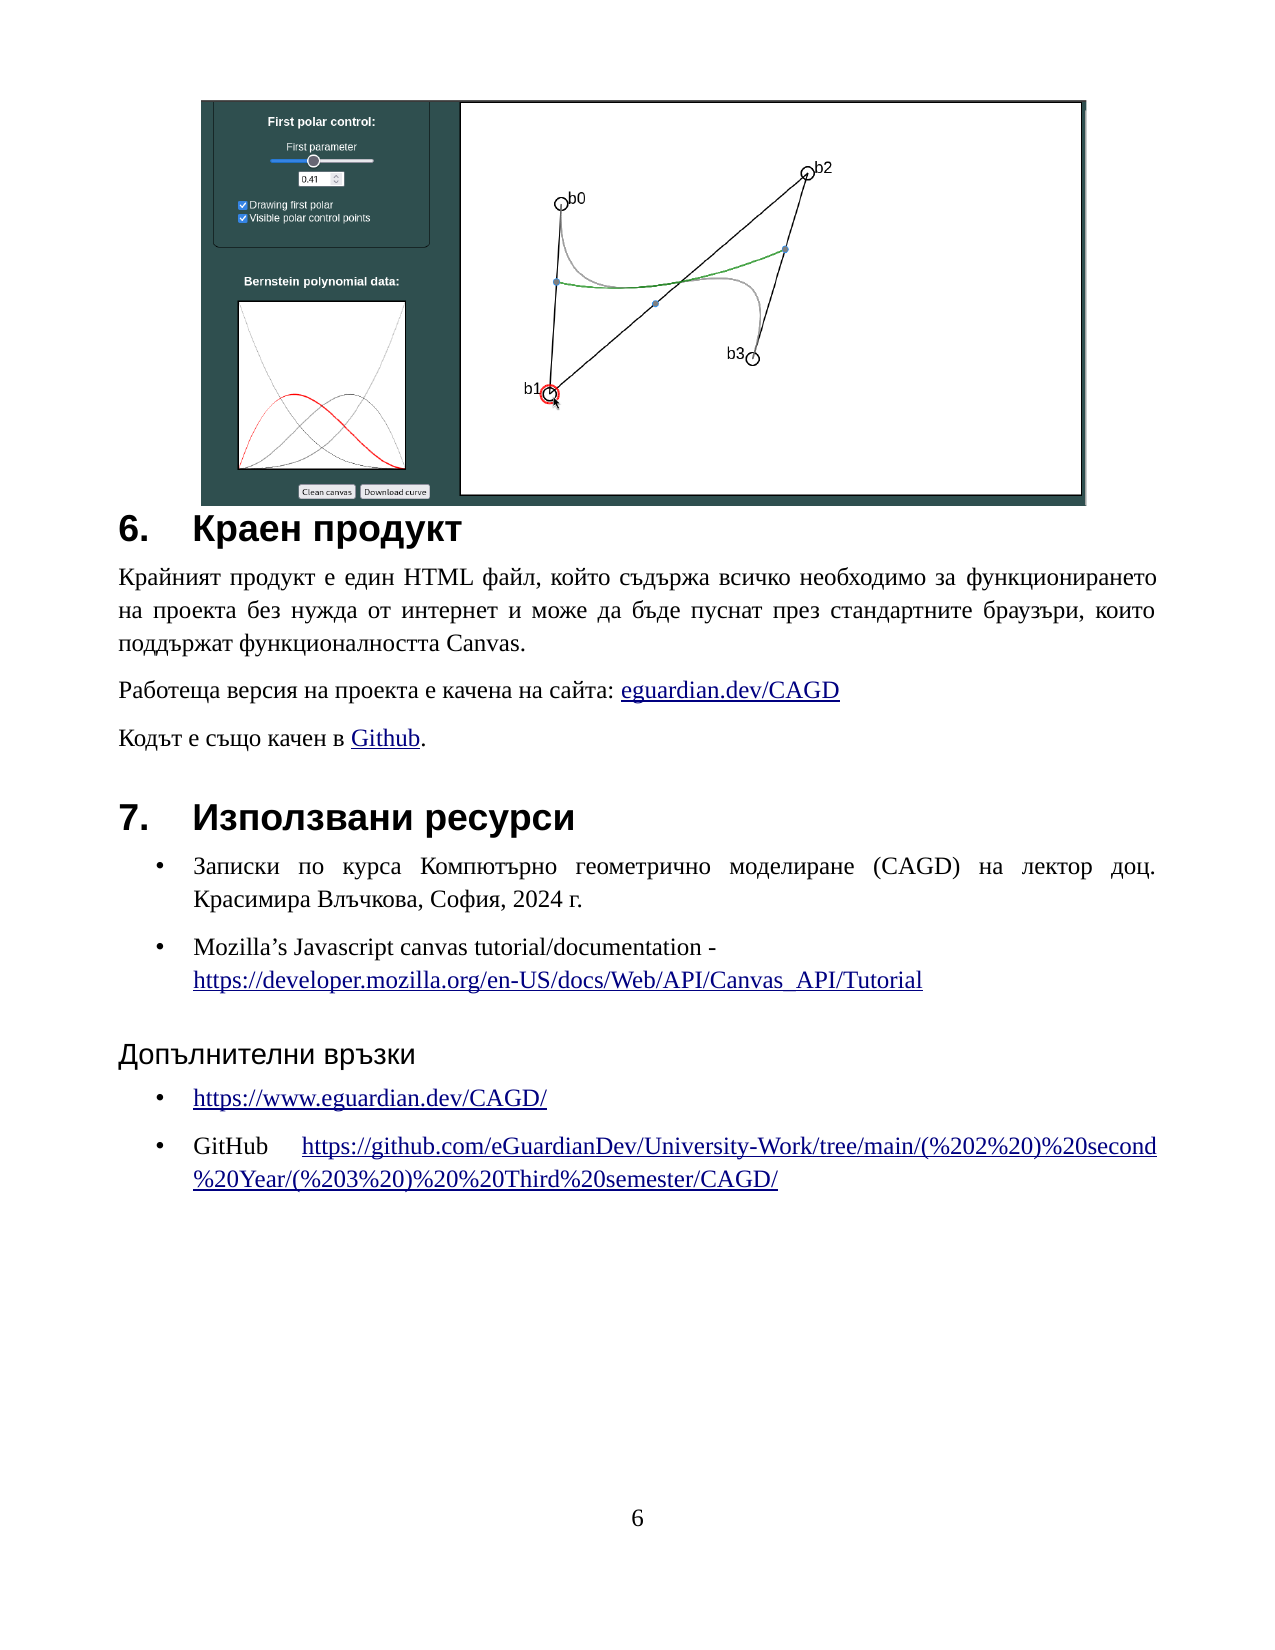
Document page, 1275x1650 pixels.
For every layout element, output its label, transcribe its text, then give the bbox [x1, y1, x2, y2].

subtitle Допълнителни връзки [118, 1037, 1157, 1071]
subtitle Краен продукт [118, 118, 1157, 549]
picture [201, 100, 1087, 506]
subtitle Използвани ресурси [118, 796, 1157, 839]
text Работеща версия на проекта е качена на сайта: eguardian.dev/CAGD [118, 675, 1157, 704]
list https://www.eguardian.dev/CAGD/ [156, 1083, 1157, 1112]
list GitHub https://github.com/eGuardianDev/University-Work/tree/main/(%202%20)%20second%20Year/(%203%20)%20%20Third%20semester/CAGD/ [156, 1131, 1157, 1193]
list Mozilla’s Javascript canvas tutorial/documentation - https://developer.mozilla.org/en-US/docs/Web/API/Canvas_API/Tutorial [156, 932, 1157, 993]
text Крайният продукт е един HTML файл, който съдържа всичко необходимо за функционирането на проекта без нужда от интернет и може да бъде пуснат през стандартните браузъри, които поддържат функционалността Canvas. [118, 562, 1157, 656]
text Кодът е също качен в Github. [118, 723, 1157, 752]
list Записки по курсa Компютърно геометрично моделиране (CAGD) на лектор доц. Красимира Влъчкова, София, 2024 г. [156, 851, 1157, 913]
